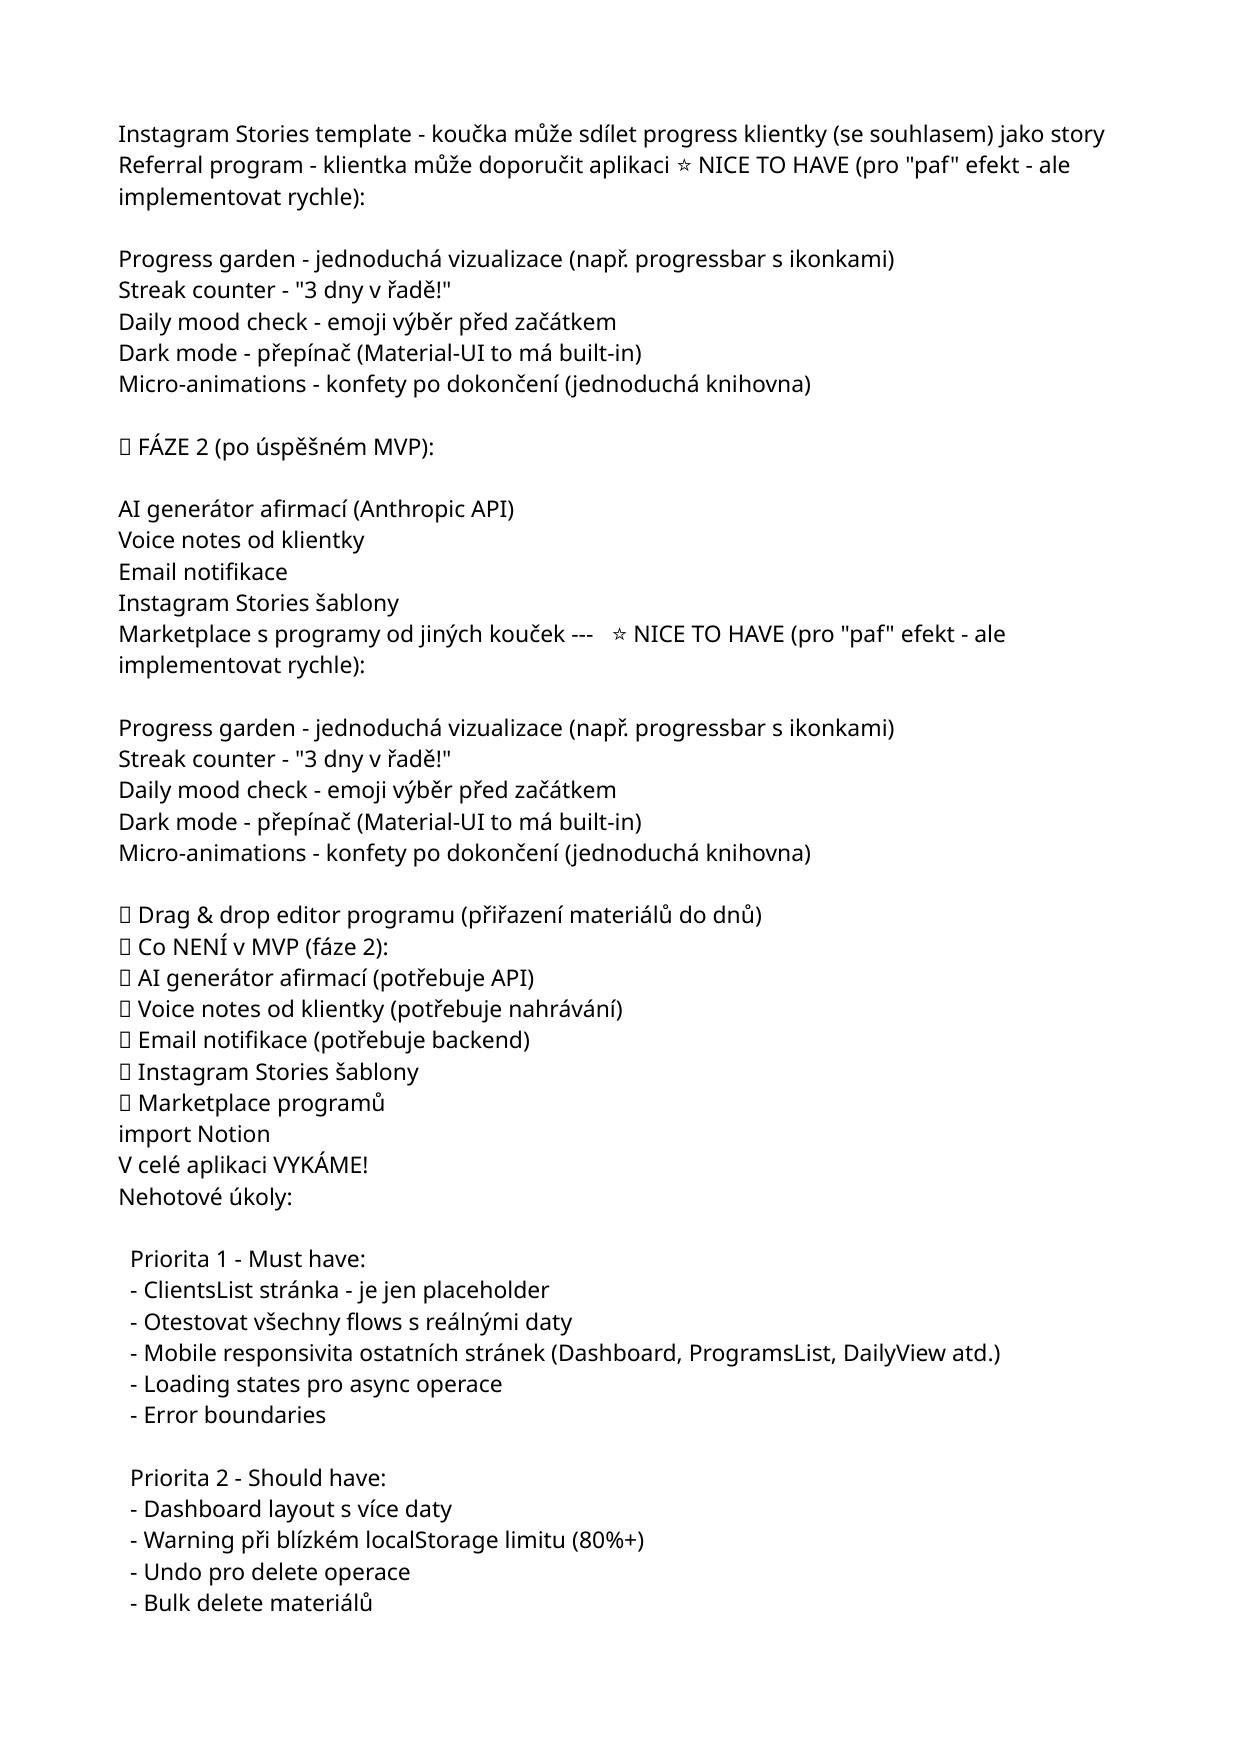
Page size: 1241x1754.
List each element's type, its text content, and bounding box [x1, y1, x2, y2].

text Instagram Stories šablony [118, 587, 1122, 618]
text Streak counter - "3 dny v řadě!" [118, 743, 1122, 774]
text - Bulk delete materiálů [118, 1587, 1122, 1618]
text V celé aplikaci VYKÁME! [118, 1149, 1122, 1181]
text Priorita 2 - Should have: [118, 1462, 1122, 1493]
text 🚫 Co NENÍ v MVP (fáze 2): [118, 931, 1122, 962]
text Micro-animations - konfety po dokončení (jednoduchá knihovna) [118, 837, 1122, 868]
text ❌ Email notifikace (potřebuje backend) [118, 1024, 1122, 1056]
text Micro-animations - konfety po dokončení (jednoduchá knihovna) [118, 368, 1122, 399]
text - Loading states pro async operace [118, 1368, 1122, 1399]
text Daily mood check - emoji výběr před začátkem [118, 774, 1122, 806]
text - Otestovat všechny flows s reálnými daty [118, 1306, 1122, 1337]
text Progress garden - jednoduchá vizualizace (např. progressbar s ikonkami) [118, 712, 1122, 743]
text - Undo pro delete operace [118, 1556, 1122, 1587]
text - Mobile responsivita ostatních stránek (Dashboard, ProgramsList, DailyView atd.) [118, 1337, 1122, 1368]
text Progress garden - jednoduchá vizualizace (např. progressbar s ikonkami) [118, 243, 1122, 274]
text ❌ AI generátor afirmací (potřebuje API) [118, 962, 1122, 993]
text Streak counter - "3 dny v řadě!" [118, 274, 1122, 306]
text Email notifikace [118, 556, 1122, 587]
text Priorita 1 - Must have: [118, 1243, 1122, 1274]
text ❌ Voice notes od klientky (potřebuje nahrávání) [118, 993, 1122, 1024]
text ✅ Drag & drop editor programu (přiřazení materiálů do dnů) [118, 899, 1122, 931]
text Dark mode - přepínač (Material-UI to má built-in) [118, 806, 1122, 837]
text ❌ Marketplace programů [118, 1087, 1122, 1118]
text - Error boundaries [118, 1399, 1122, 1431]
text - Dashboard layout s více daty [118, 1493, 1122, 1524]
text Nehotové úkoly: [118, 1181, 1122, 1212]
text Voice notes od klientky [118, 524, 1122, 556]
text Dark mode - přepínač (Material-UI to má built-in) [118, 337, 1122, 368]
text - Warning při blízkém localStorage limitu (80%+) [118, 1524, 1122, 1556]
text Instagram Stories template - koučka může sdílet progress klientky (se souhlasem) jako story [118, 118, 1122, 149]
text Marketplace s programy od jiných kouček --- ⭐ NICE TO HAVE (pro "paf" efekt - ale implementovat rychle): [118, 618, 1122, 681]
text Referral program - klientka může doporučit aplikaci ⭐ NICE TO HAVE (pro "paf" efekt - ale implementovat rychle): [118, 149, 1122, 212]
text Daily mood check - emoji výběr před začátkem [118, 306, 1122, 337]
text ❌ Instagram Stories šablony [118, 1056, 1122, 1087]
text import Notion [118, 1118, 1122, 1149]
text - ClientsList stránka - je jen placeholder [118, 1274, 1122, 1306]
text AI generátor afirmací (Anthropic API) [118, 493, 1122, 524]
text 🚀 FÁZE 2 (po úspěšném MVP): [118, 431, 1122, 462]
